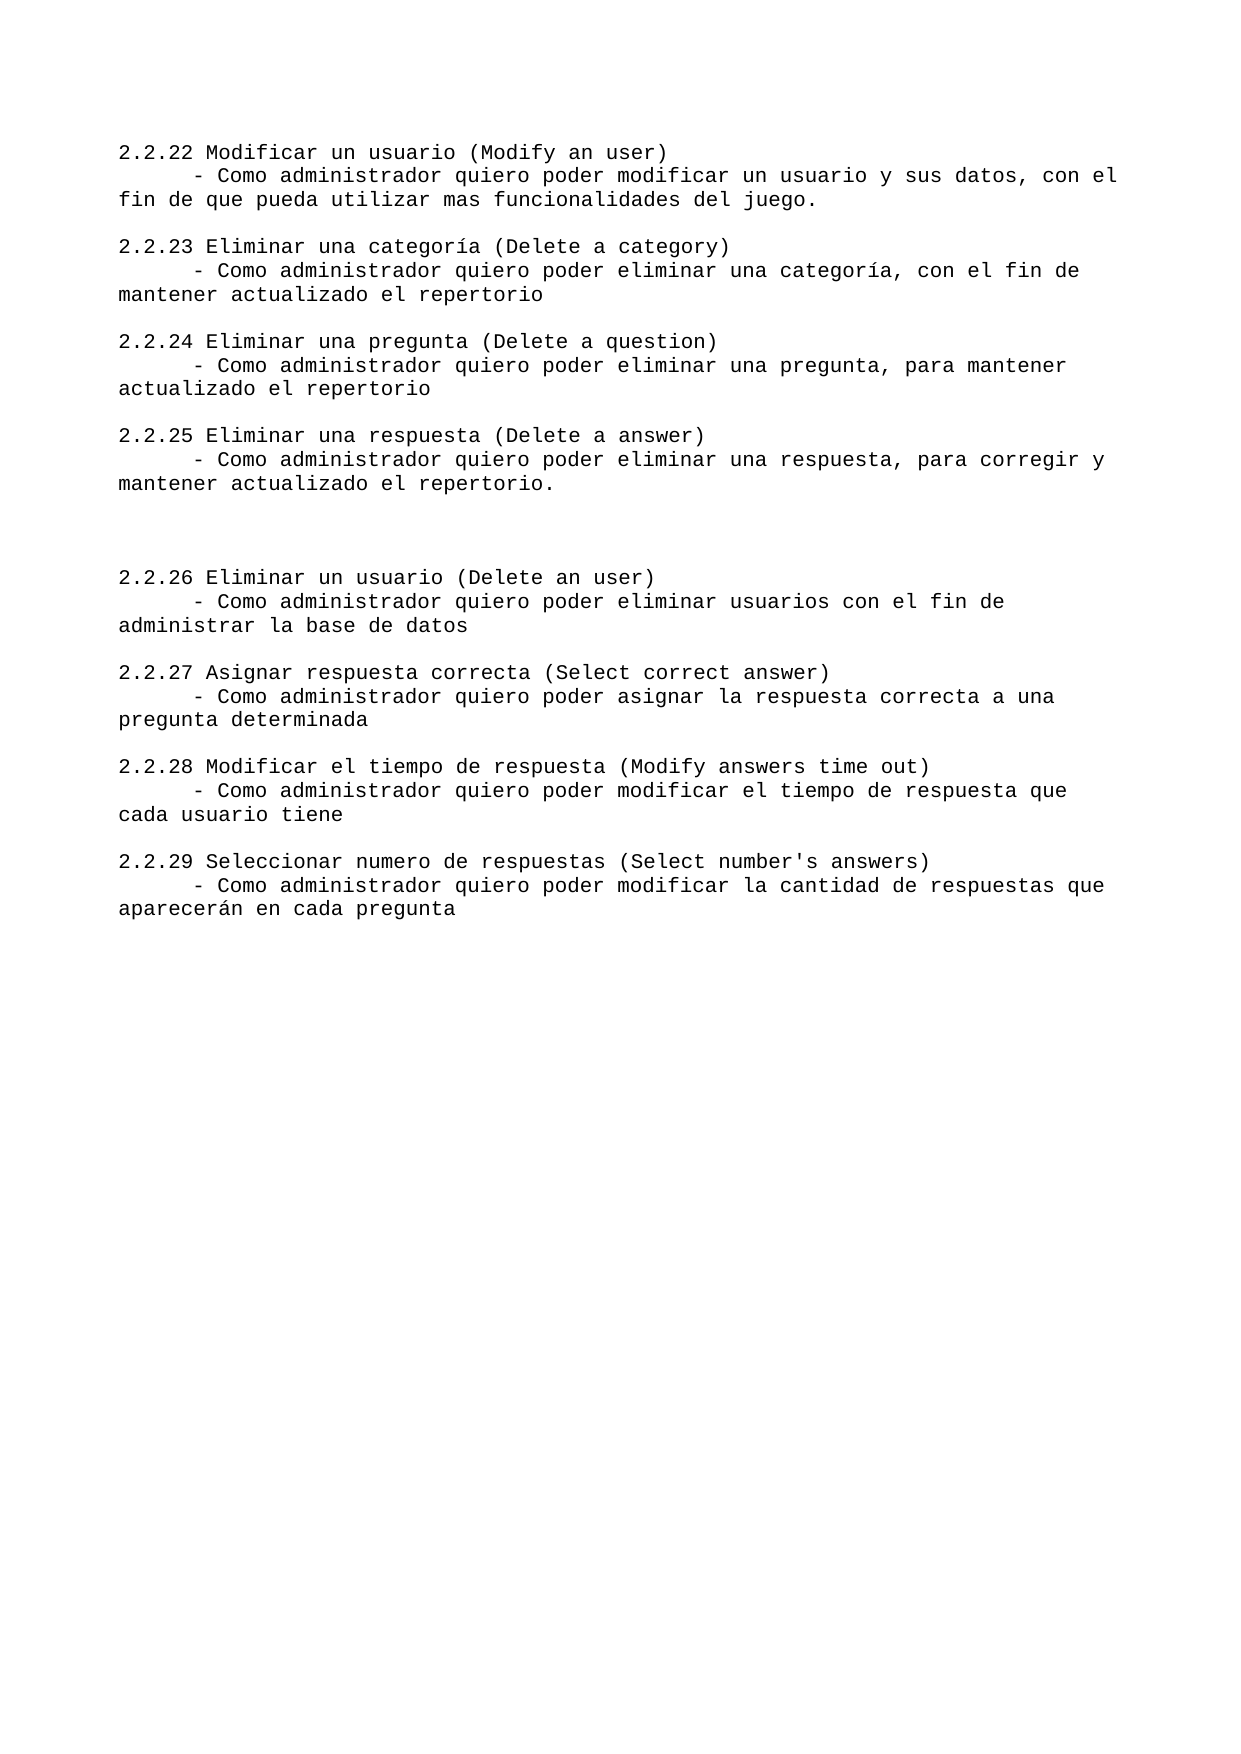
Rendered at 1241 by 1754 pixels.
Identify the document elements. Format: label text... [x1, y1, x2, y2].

text 2.2.22 Modificar un usuario (Modify an user) [118, 142, 1122, 165]
text 2.2.25 Eliminar una respuesta (Delete a answer) [118, 426, 1122, 449]
text 2.2.23 Eliminar una categoría (Delete a category) [118, 236, 1122, 260]
text - Como administrador quiero poder eliminar una respuesta, para corregir y mantener actualizado el repertorio. [118, 449, 1122, 496]
text - Como administrador quiero poder eliminar una pregunta, para mantener actualizado el repertorio [118, 354, 1122, 402]
text 2.2.27 Asignar respuesta correcta (Select correct answer) [118, 662, 1122, 686]
text 2.2.28 Modificar el tiempo de respuesta (Modify answers time out) [118, 757, 1122, 780]
text 2.2.29 Seleccionar numero de respuestas (Select number's answers) [118, 851, 1122, 875]
text - Como administrador quiero poder asignar la respuesta correcta a una pregunta determinada [118, 686, 1122, 733]
text - Como administrador quiero poder eliminar una categoría, con el fin de mantener actualizado el repertorio [118, 260, 1122, 307]
text - Como administrador quiero poder eliminar usuarios con el fin de administrar la base de datos [118, 591, 1122, 638]
text - Como administrador quiero poder modificar la cantidad de respuestas que aparecerán en cada pregunta [118, 875, 1122, 922]
text 2.2.26 Eliminar un usuario (Delete an user) [118, 567, 1122, 591]
text - Como administrador quiero poder modificar un usuario y sus datos, con el fin de que pueda utilizar mas funcionalidades del juego. [118, 165, 1122, 213]
text 2.2.24 Eliminar una pregunta (Delete a question) [118, 331, 1122, 354]
text - Como administrador quiero poder modificar el tiempo de respuesta que cada usuario tiene [118, 780, 1122, 827]
